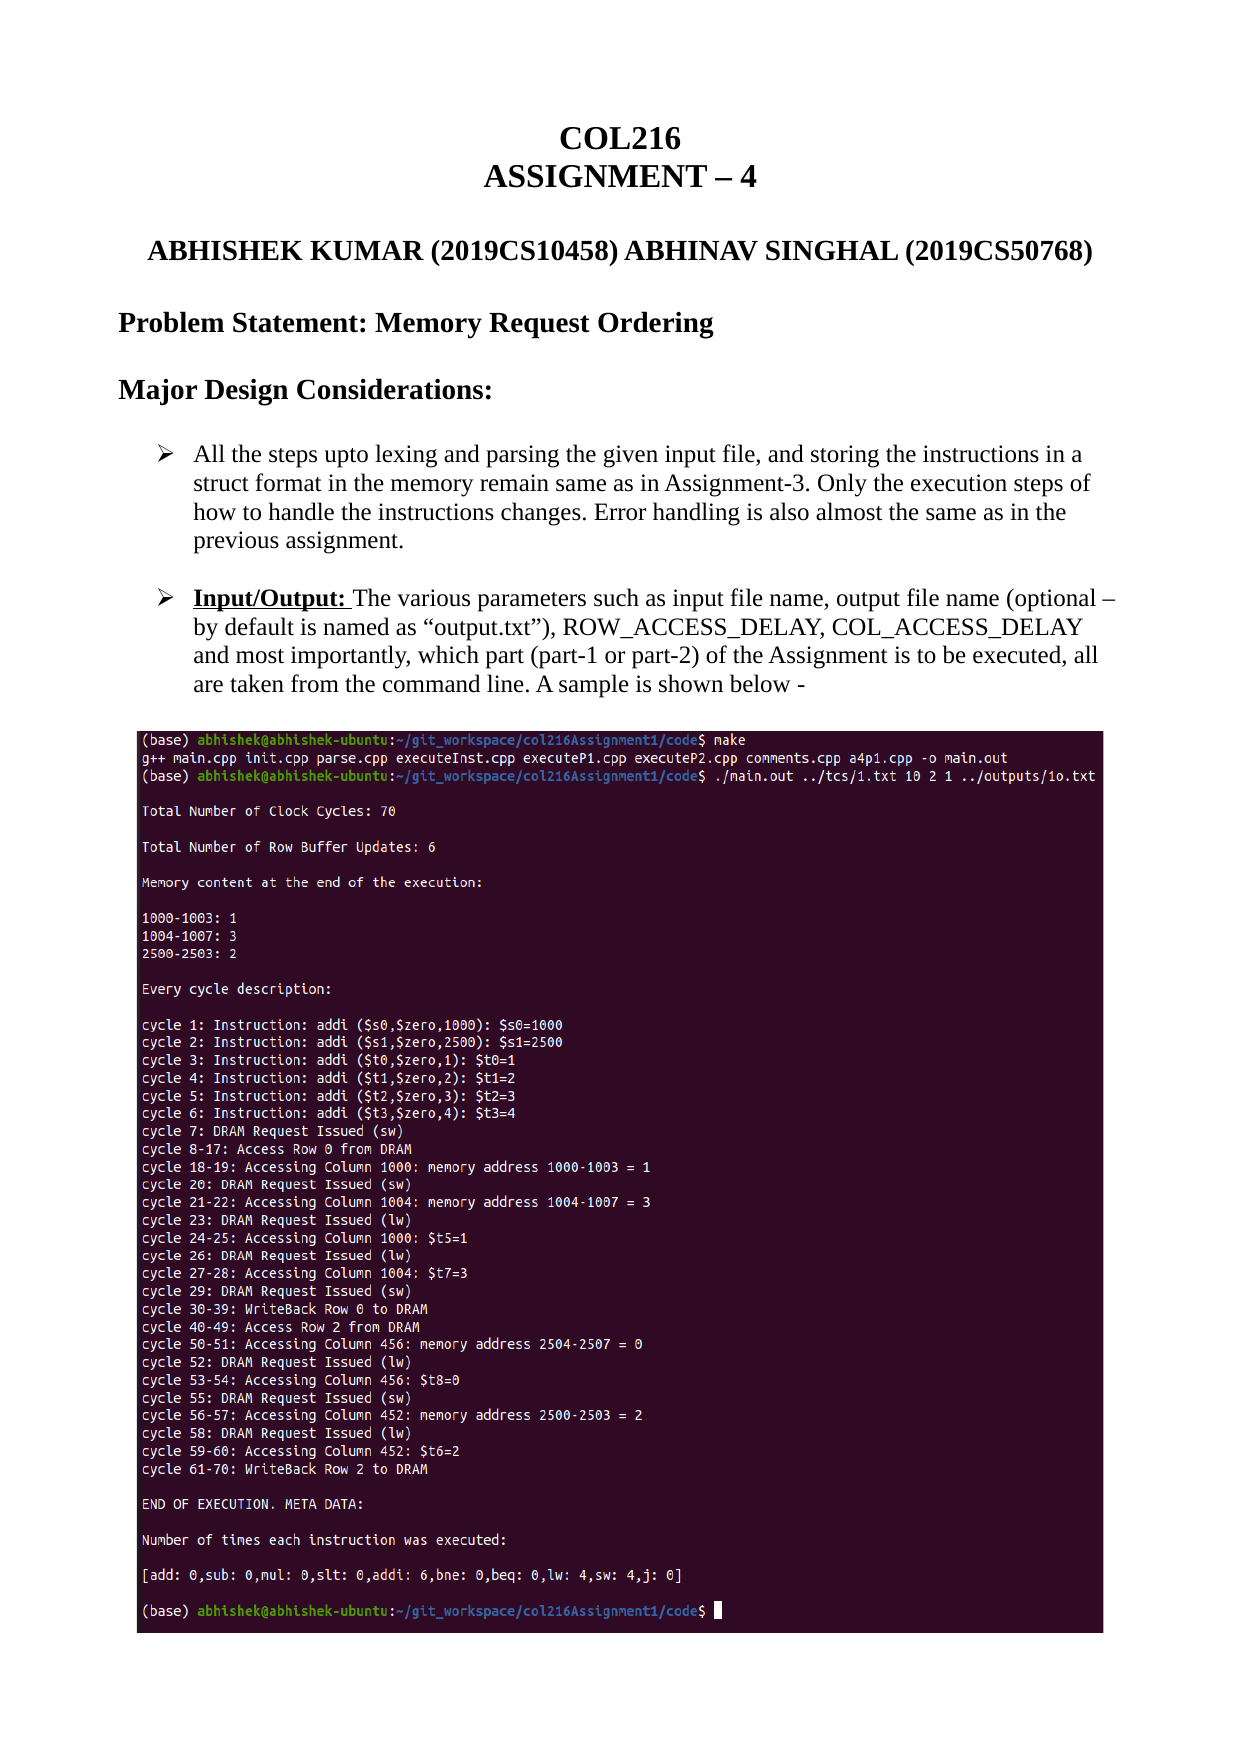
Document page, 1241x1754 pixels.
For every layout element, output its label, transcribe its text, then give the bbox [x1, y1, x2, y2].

list All the steps upto lexing and parsing the given input file, and storing the instructions in a struct format in the memory remain same as in Assignment-3. Only the execution steps of how to handle the instructions changes. Error handling is also almost the same as in the previous assignment. [156, 439, 1122, 554]
text ABHISHEK KUMAR (2019CS10458) ABHINAV SINGHAL (2019CS50768) [118, 233, 1122, 267]
text COL216 [118, 118, 1122, 156]
text ASSIGNMENT – 4 [118, 156, 1122, 195]
list Input/Output: The various parameters such as input file name, output file name (optional – by default is named as “output.txt”), ROW_ACCESS_DELAY, COL_ACCESS_DELAY and most importantly, which part (part-1 or part-2) of the Assignment is to be executed, all are taken from the command line. A sample is shown below - [156, 583, 1122, 698]
picture [136, 731, 1104, 1633]
text Major Design Considerations: [118, 372, 1122, 406]
text Problem Statement: Memory Request Ordering [118, 305, 1122, 338]
